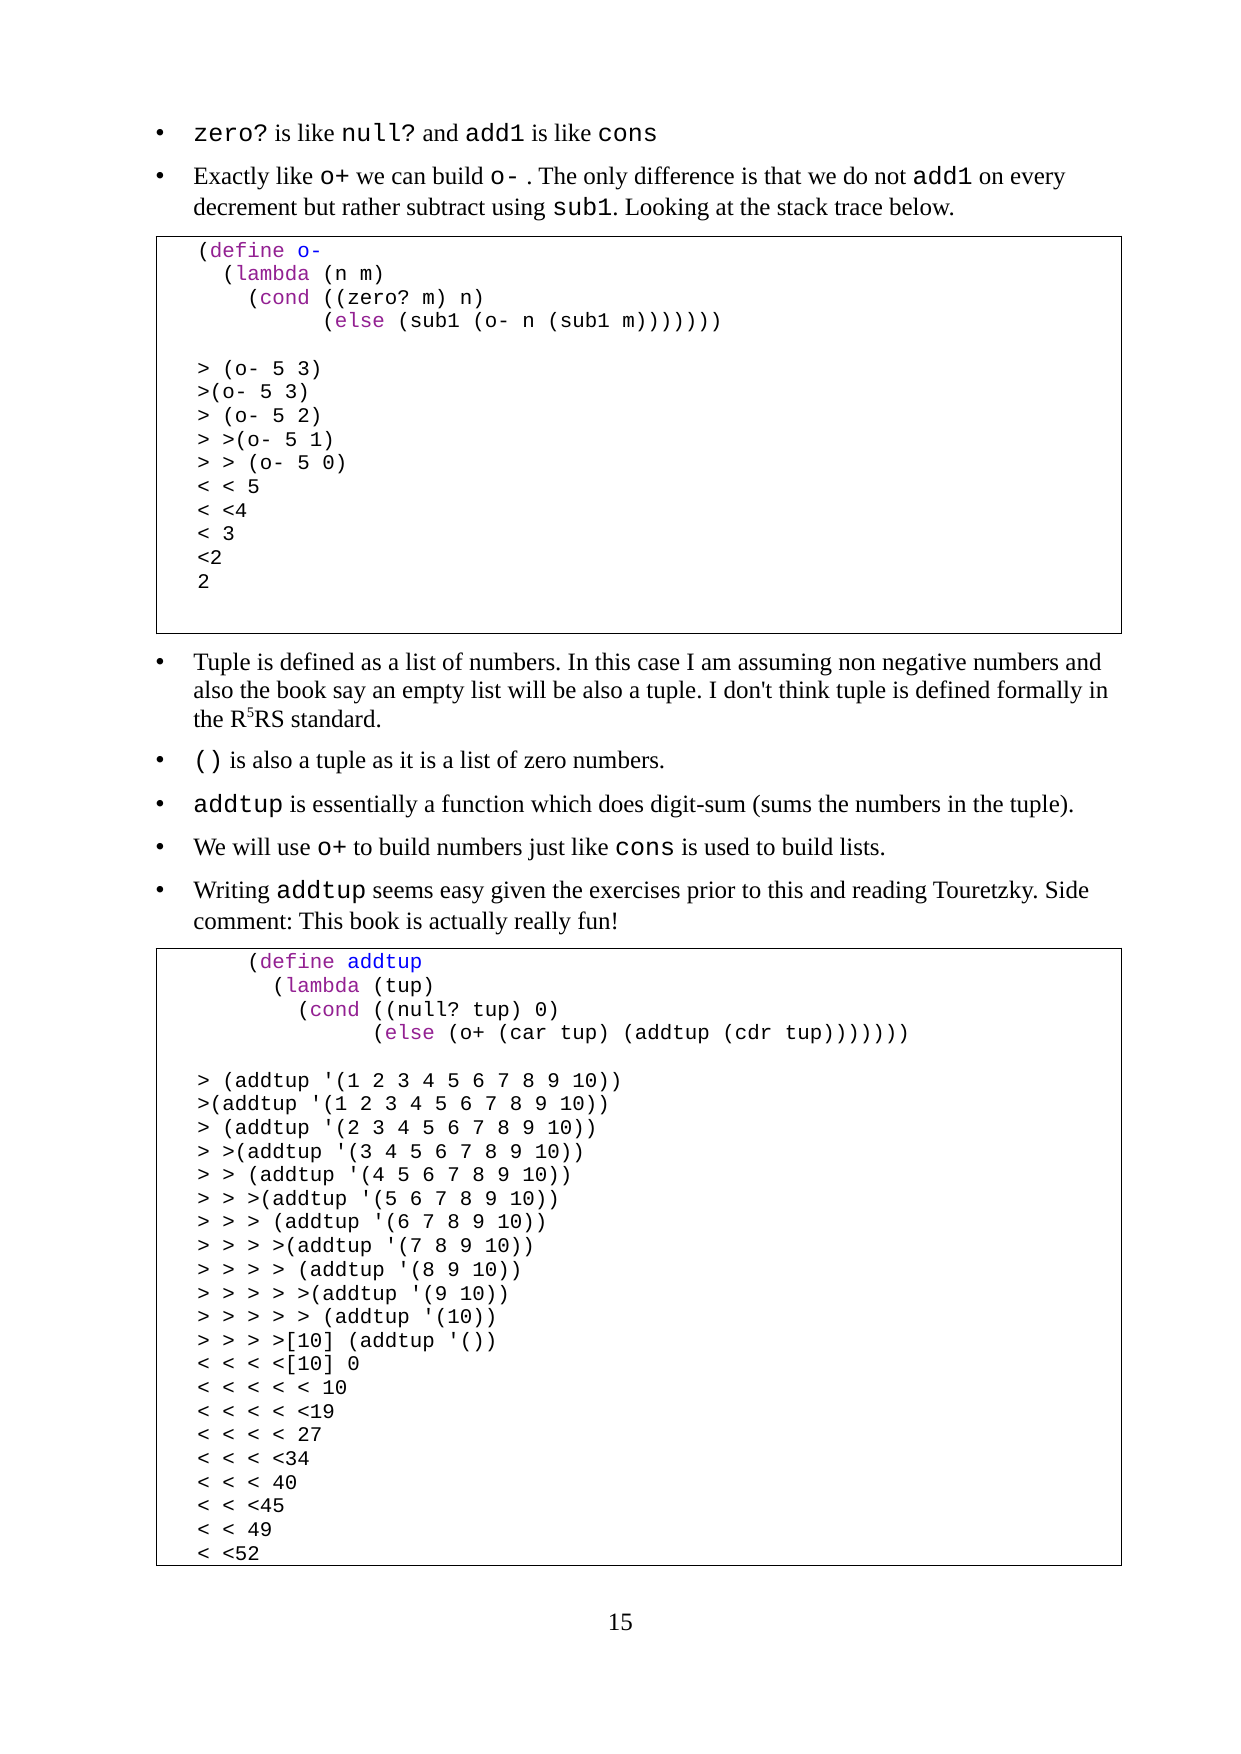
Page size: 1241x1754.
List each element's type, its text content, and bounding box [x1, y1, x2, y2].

list < < < <34 [157, 1444, 1121, 1468]
list (lambda (tup) [157, 971, 1121, 995]
list We will use o+ to build numbers just like cons is used to build lists. [156, 832, 1122, 863]
list Tuple is defined as a list of numbers. In this case I am assuming non negative numbers and also the book say an empty list will be also a tuple. I don't think tuple is defined formally in the R5RS standard. [156, 647, 1122, 733]
list > > > > >(addtup '(9 10)) [157, 1278, 1121, 1302]
list > (o- 5 3) [157, 354, 1121, 377]
list > > > >(addtup '(7 8 9 10)) [157, 1231, 1121, 1255]
list < < < < < 10 [157, 1373, 1121, 1397]
list < < < < 27 [157, 1420, 1121, 1444]
list (cond ((zero? m) n) [157, 283, 1121, 307]
list > (o- 5 2) [157, 401, 1121, 425]
list < < 5 [157, 472, 1121, 496]
list < 3 [157, 519, 1121, 543]
list >(o- 5 3) [157, 377, 1121, 401]
list zero? is like null? and add1 is like cons [156, 118, 1122, 149]
list > >(addtup '(3 4 5 6 7 8 9 10)) [157, 1137, 1121, 1160]
list < < 49 [157, 1515, 1121, 1539]
list > (addtup '(1 2 3 4 5 6 7 8 9 10)) [157, 1066, 1121, 1089]
list Writing addtup seems easy given the exercises prior to this and reading Touretzky. Side comment: This book is actually really fun! [156, 875, 1122, 935]
list < < < <[10] 0 [157, 1349, 1121, 1373]
list Exactly like o+ we can build o- . The only difference is that we do not add1 on every decrement but rather subtract using sub1. Looking at the stack trace below. [156, 161, 1122, 223]
list < < <45 [157, 1491, 1121, 1515]
list < < < 40 [157, 1468, 1121, 1491]
list > > > >[10] (addtup '()) [157, 1326, 1121, 1349]
list < <52 [157, 1539, 1121, 1565]
list (lambda (n m) [157, 259, 1121, 283]
list addtup is essentially a function which does digit-sum (sums the numbers in the tuple). [156, 789, 1122, 819]
list (else (sub1 (o- n (sub1 m))))))) [157, 307, 1121, 330]
list () is also a tuple as it is a list of zero numbers. [156, 745, 1122, 776]
list > > (o- 5 0) [157, 448, 1121, 472]
list (define o- [157, 237, 1121, 259]
list > > > (addtup '(6 7 8 9 10)) [157, 1208, 1121, 1231]
list >(addtup '(1 2 3 4 5 6 7 8 9 10)) [157, 1089, 1121, 1113]
list > > >(addtup '(5 6 7 8 9 10)) [157, 1184, 1121, 1208]
list > > (addtup '(4 5 6 7 8 9 10)) [157, 1160, 1121, 1184]
list > > > > > (addtup '(10)) [157, 1302, 1121, 1326]
list (define addtup [157, 949, 1121, 971]
list > > > > (addtup '(8 9 10)) [157, 1255, 1121, 1278]
list <2 [157, 543, 1121, 567]
list < <4 [157, 496, 1121, 519]
list (else (o+ (car tup) (addtup (cdr tup))))))) [157, 1018, 1121, 1042]
list (cond ((null? tup) 0) [157, 995, 1121, 1018]
list 2 [157, 567, 1121, 594]
list > >(o- 5 1) [157, 425, 1121, 448]
list < < < < <19 [157, 1397, 1121, 1420]
list > (addtup '(2 3 4 5 6 7 8 9 10)) [157, 1113, 1121, 1137]
